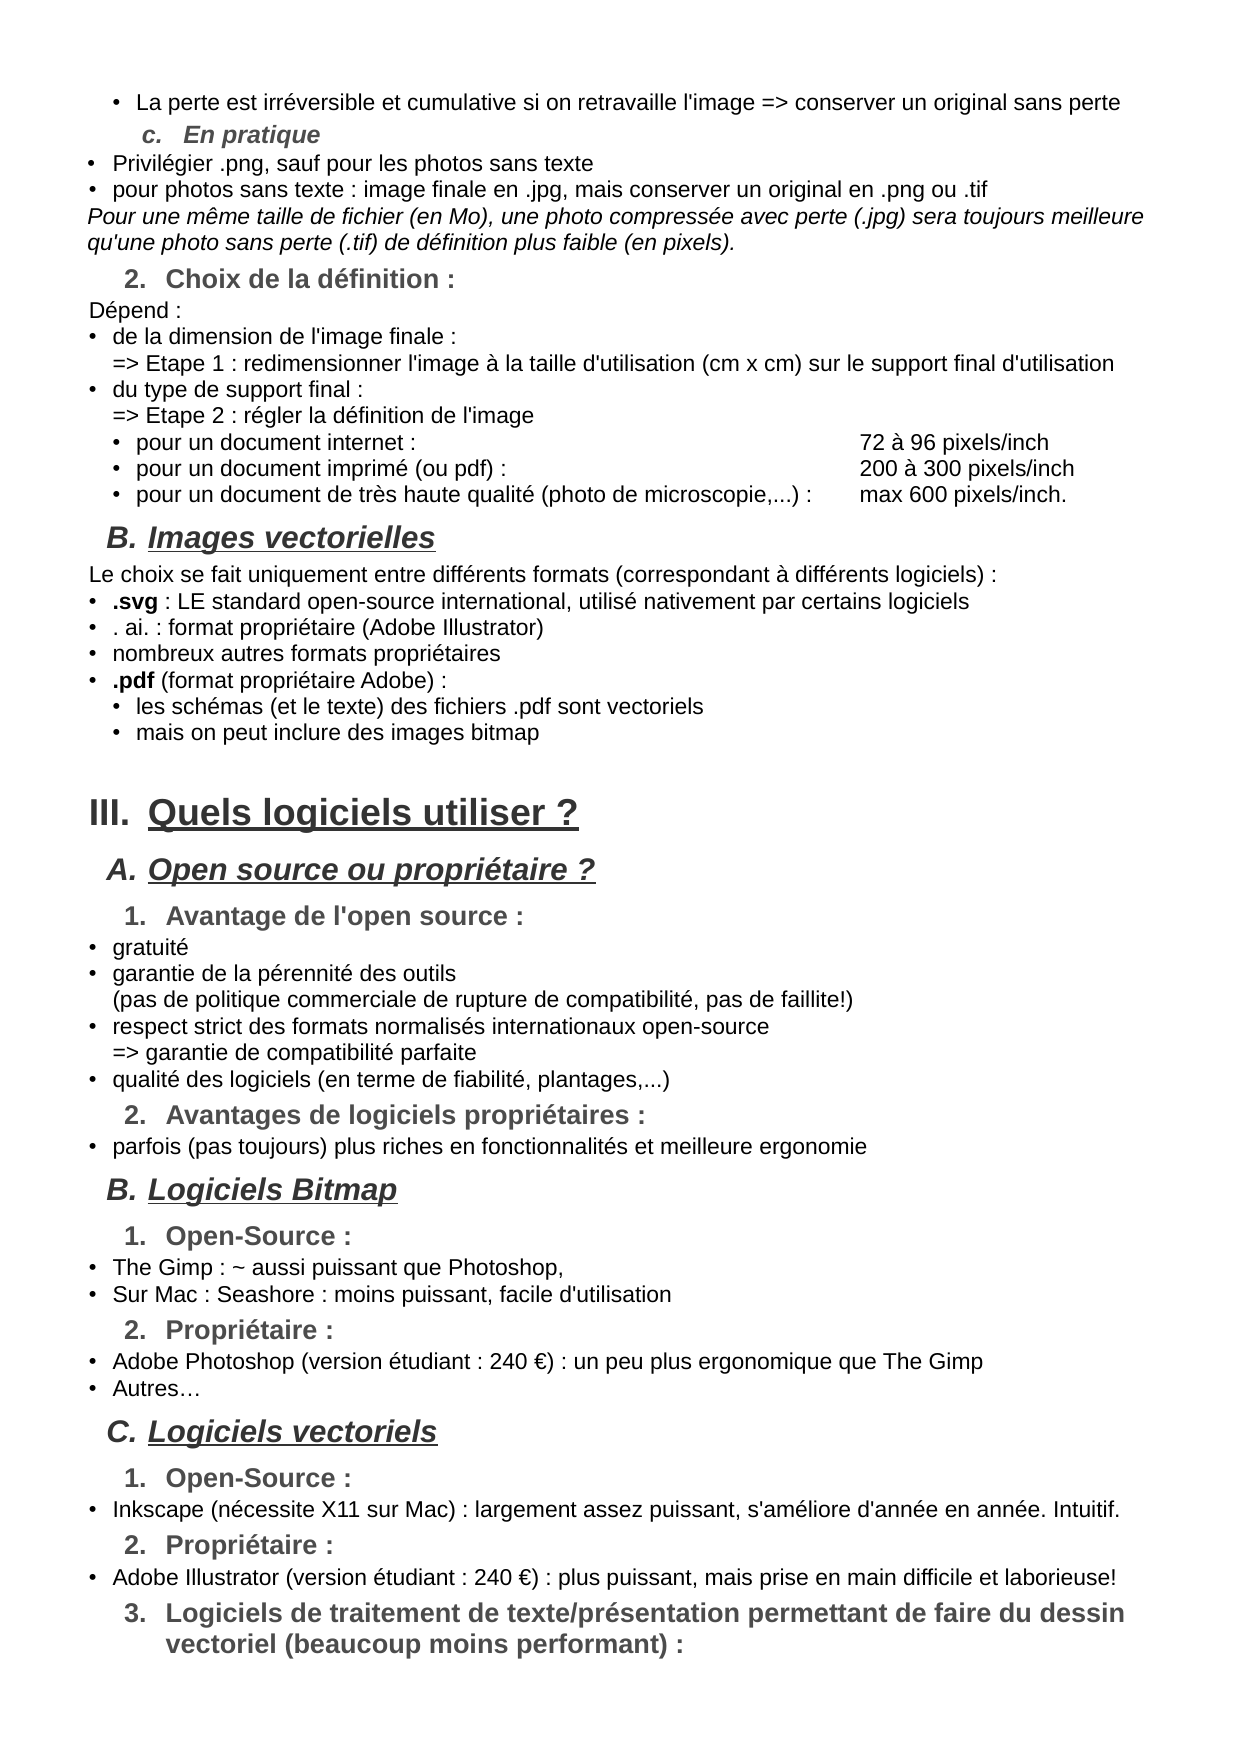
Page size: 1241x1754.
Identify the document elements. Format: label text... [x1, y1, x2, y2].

list Sur Mac : Seashore : moins puissant, facile d'utilisation [88, 1281, 1152, 1307]
list Privilégier .png, sauf pour les photos sans texte [87, 150, 1152, 176]
subtitle Open source ou propriétaire ? [106, 851, 1152, 887]
list Adobe Photoshop (version étudiant : 240 €) : un peu plus ergonomique que The Gimp [88, 1348, 1152, 1375]
list parfois (pas toujours) plus riches en fonctionnalités et meilleure ergonomie [88, 1133, 1152, 1159]
list gratuité [88, 934, 1152, 960]
list pour un document de très haute qualité (photo de microscopie,...) : max 600 pixels/inch. [112, 481, 1152, 508]
subtitle Propriétaire : [124, 1529, 1152, 1561]
list pour photos sans texte : image finale en .jpg, mais conserver un original en .png ou .tif [88, 176, 1152, 203]
list les schémas (et le texte) des fichiers .pdf sont vectoriels [112, 693, 1152, 719]
list respect strict des formats normalisés internationaux open-source => garantie de compatibilité parfaite [88, 1013, 1152, 1066]
list mais on peut inclure des images bitmap [112, 719, 1152, 746]
text Le choix se fait uniquement entre différents formats (correspondant à différents logiciels) : [88, 561, 1152, 588]
list Inkscape (nécessite X11 sur Mac) : largement assez puissant, s'améliore d'année en année. Intuitif. [88, 1496, 1152, 1522]
list The Gimp : ~ aussi puissant que Photoshop, [88, 1254, 1152, 1281]
list .pdf (format propriétaire Adobe) : [88, 667, 1152, 693]
subtitle Open-Source : [124, 1220, 1152, 1251]
list de la dimension de l'image finale : => Etape 1 : redimensionner l'image à la taille d'utilisation (cm x cm) sur le support final d'utilisation [88, 323, 1152, 376]
subtitle Avantages de logiciels propriétaires : [124, 1099, 1152, 1130]
subtitle En pratique [142, 119, 1152, 148]
list Adobe Illustrator (version étudiant : 240 €) : plus puissant, mais prise en main difficile et laborieuse! [88, 1563, 1152, 1590]
list garantie de la pérennité des outils (pas de politique commerciale de rupture de compatibilité, pas de faillite!) [88, 960, 1152, 1013]
text Pour une même taille de fichier (en Mo), une photo compressée avec perte (.jpg) sera toujours meilleure qu'une photo sans perte (.tif) de définition plus faible (en pixels). [87, 203, 1152, 256]
list pour un document internet : 72 à 96 pixels/inch [112, 428, 1152, 455]
subtitle Logiciels de traitement de texte/présentation permettant de faire du dessin vectoriel (beaucoup moins performant) : [124, 1597, 1152, 1659]
list . ai. : format propriétaire (Adobe Illustrator) [88, 614, 1152, 640]
subtitle Avantage de l'open source : [124, 899, 1152, 931]
list .svg : LE standard open-source international, utilisé nativement par certains logiciels [88, 588, 1152, 614]
list nombreux autres formats propriétaires [88, 640, 1152, 667]
list Autres… [88, 1375, 1152, 1401]
list du type de support final : => Etape 2 : régler la définition de l'image [88, 376, 1152, 428]
subtitle Choix de la définition : [124, 263, 1152, 294]
subtitle Open-Source : [124, 1462, 1152, 1493]
list pour un document imprimé (ou pdf) : 200 à 300 pixels/inch [112, 455, 1152, 481]
subtitle Logiciels vectoriels [106, 1413, 1152, 1449]
subtitle Images vectorielles [106, 519, 1152, 555]
text Dépend : [88, 297, 1152, 323]
list La perte est irréversible et cumulative si on retravaille l'image => conserver un original sans perte [112, 88, 1152, 115]
subtitle Logiciels Bitmap [106, 1171, 1152, 1207]
list qualité des logiciels (en terme de fiabilité, plantages,...) [88, 1066, 1152, 1092]
subtitle Quels logiciels utiliser ? [88, 790, 1152, 833]
subtitle Propriétaire : [124, 1314, 1152, 1345]
